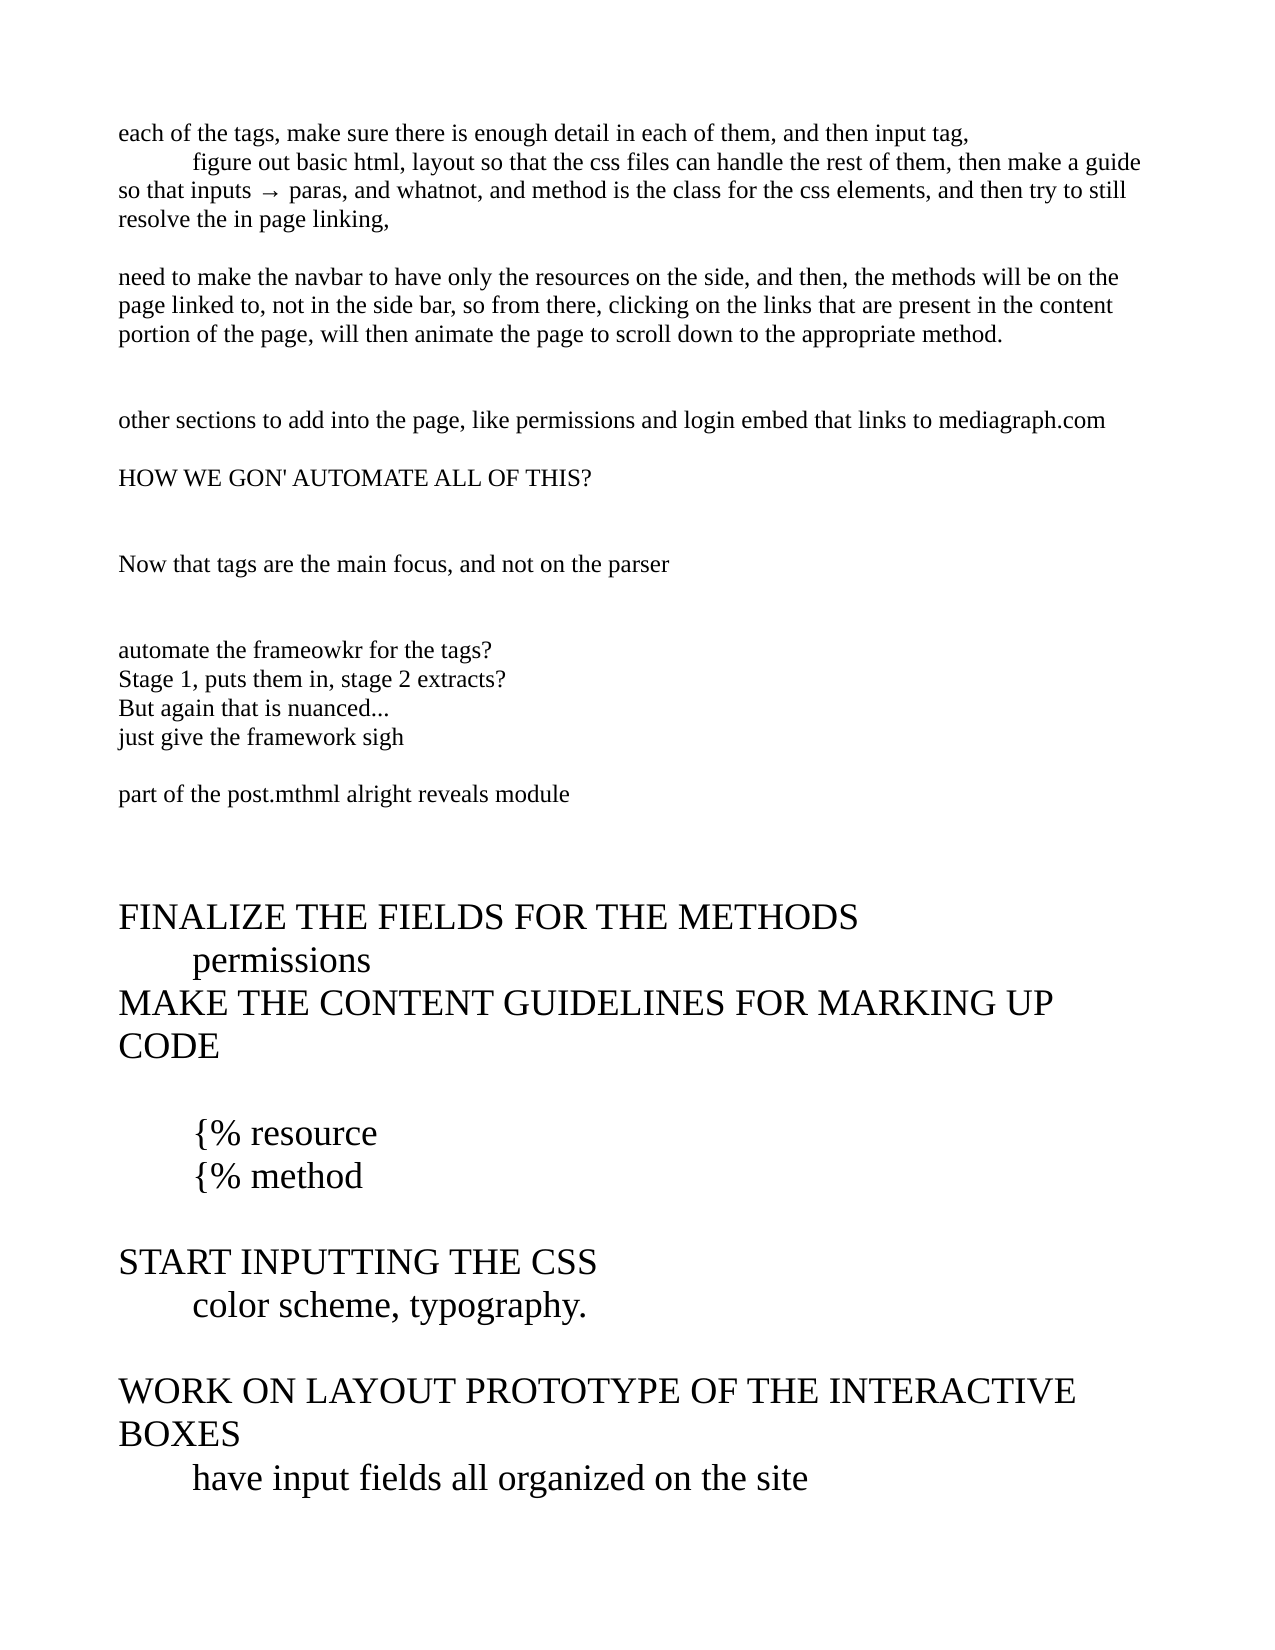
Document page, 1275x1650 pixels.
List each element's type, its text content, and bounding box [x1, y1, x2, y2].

text have input fields all organized on the site [118, 1455, 1157, 1498]
text figure out basic html, layout so that the css files can handle the rest of them, then make a guide so that inputs → paras, and whatnot, and method is the class for the css elements, and then try to still resolve the in page linking, [118, 147, 1157, 233]
text each of the tags, make sure there is enough detail in each of them, and then input tag, [118, 118, 1157, 147]
text {% resource [118, 1110, 1157, 1153]
text WORK ON LAYOUT PROTOTYPE OF THE INTERACTIVE BOXES [118, 1369, 1157, 1455]
text HOW WE GON' AUTOMATE ALL OF THIS? [118, 463, 1157, 492]
text need to make the navbar to have only the resources on the side, and then, the methods will be on the page linked to, not in the side bar, so from there, clicking on the links that are present in the content portion of the page, will then animate the page to scroll down to the appropriate method. [118, 262, 1157, 377]
text other sections to add into the page, like permissions and login embed that links to mediagraph.com [118, 406, 1157, 434]
text But again that is nuanced... [118, 693, 1157, 722]
text START INPUTTING THE CSS [118, 1239, 1157, 1282]
text part of the post.mthml alright reveals module [118, 779, 1157, 808]
text {% method [118, 1153, 1157, 1196]
text permissions [118, 937, 1157, 981]
text Stage 1, puts them in, stage 2 extracts? [118, 664, 1157, 693]
text automate the frameowkr for the tags? [118, 636, 1157, 664]
text MAKE THE CONTENT GUIDELINES FOR MARKING UP CODE [118, 981, 1157, 1067]
text just give the framework sigh [118, 722, 1157, 751]
text color scheme, typography. [118, 1282, 1157, 1326]
text Now that tags are the main focus, and not on the parser [118, 549, 1157, 578]
text FINALIZE THE FIELDS FOR THE METHODS [118, 894, 1157, 937]
